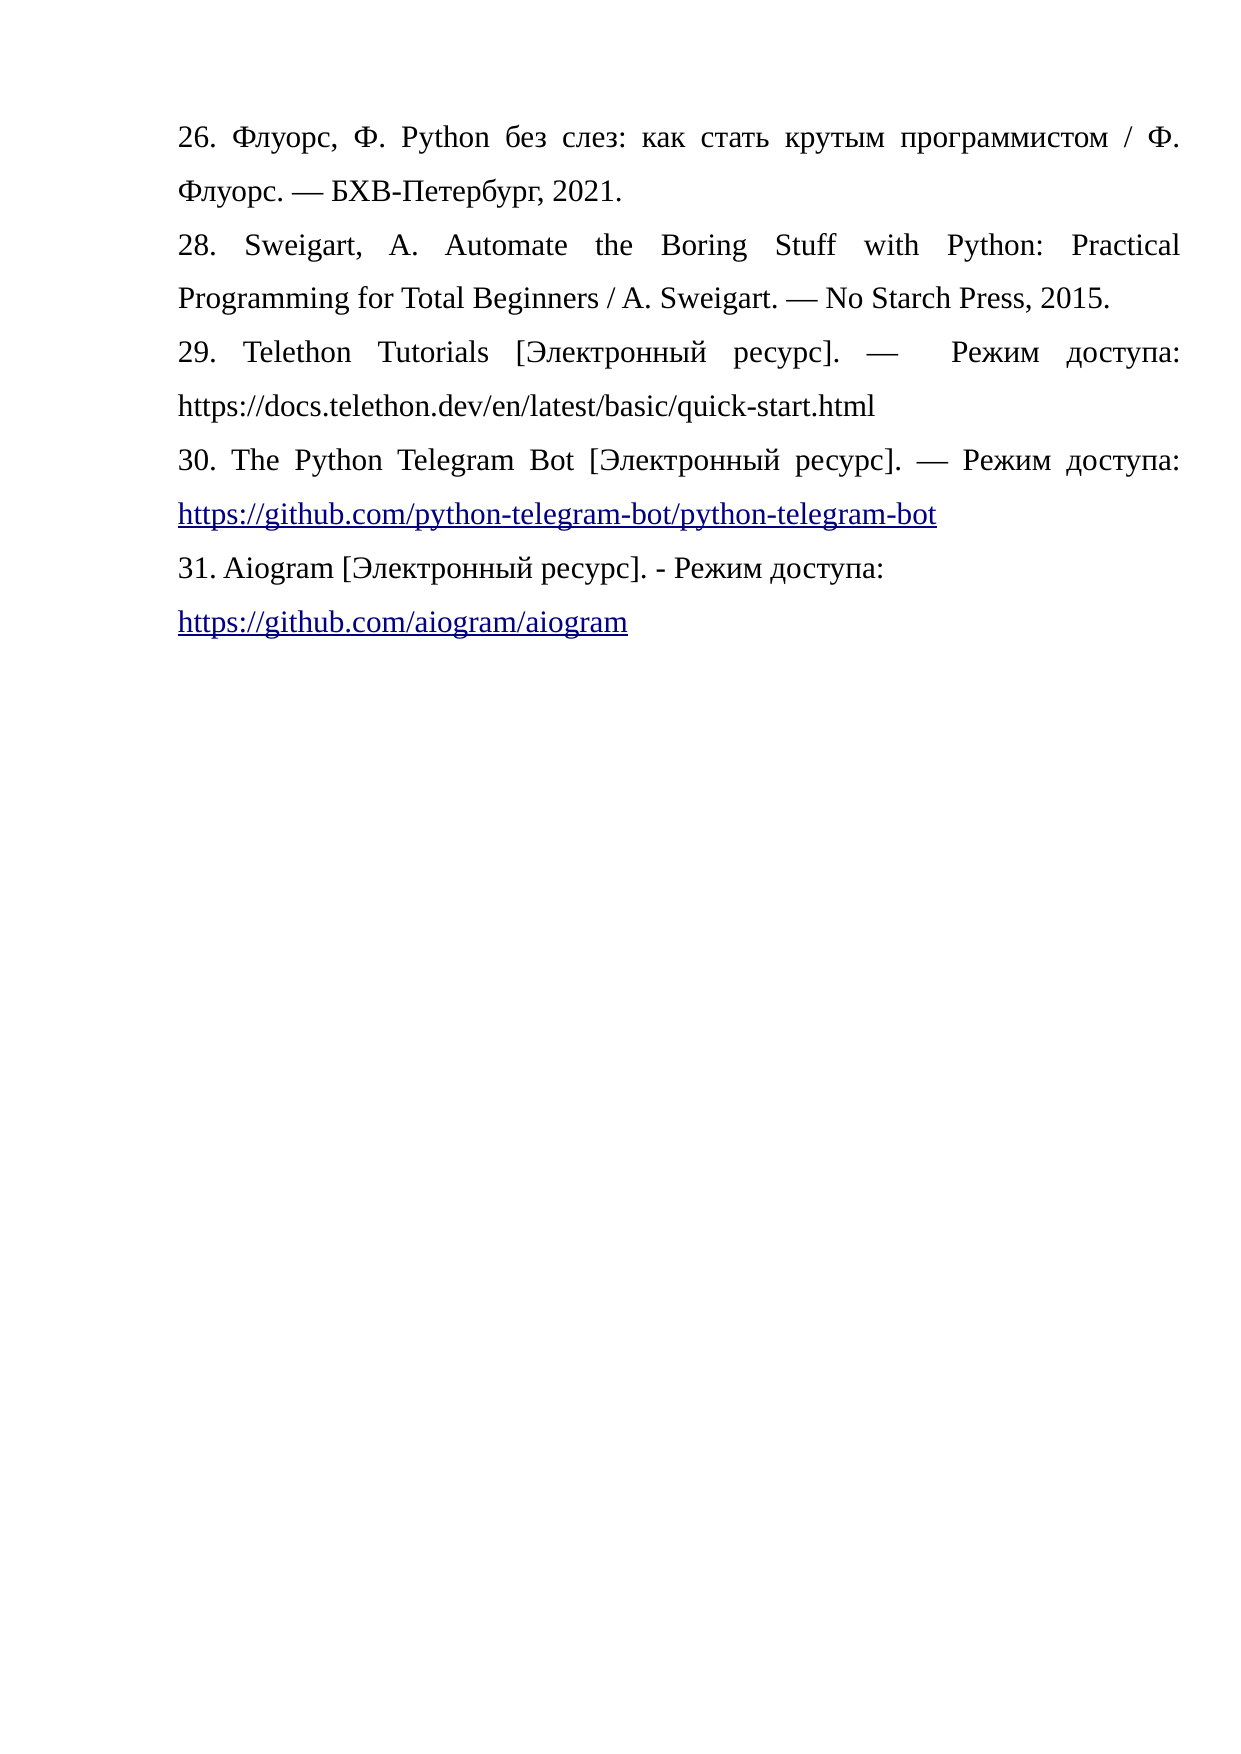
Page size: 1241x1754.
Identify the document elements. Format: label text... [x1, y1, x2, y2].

text 30. The Python Telegram Bot [Электронный ресурс]. — Режим доступа: https://github.com/python-telegram-bot/python-telegram-bot [178, 441, 1182, 531]
text 29. Telethon Tutorials [Электронный ресурс]. — Режим доступа: https://docs.telethon.dev/en/latest/basic/quick-start.html [178, 333, 1182, 423]
text 31. Aiogram [Электронный ресурс]. - Режим доступа: [178, 549, 1182, 585]
text 28. Sweigart, A. Automate the Boring Stuff with Python: Practical Programming for Total Beginners / A. Sweigart. — No Starch Press, 2015. [178, 226, 1182, 316]
text 26. Флуорс, Ф. Python без слез: как стать крутым программистом / Ф. Флуорс. — БХВ-Петербург, 2021. [178, 118, 1182, 208]
text https://github.com/aiogram/aiogram [178, 603, 1182, 639]
